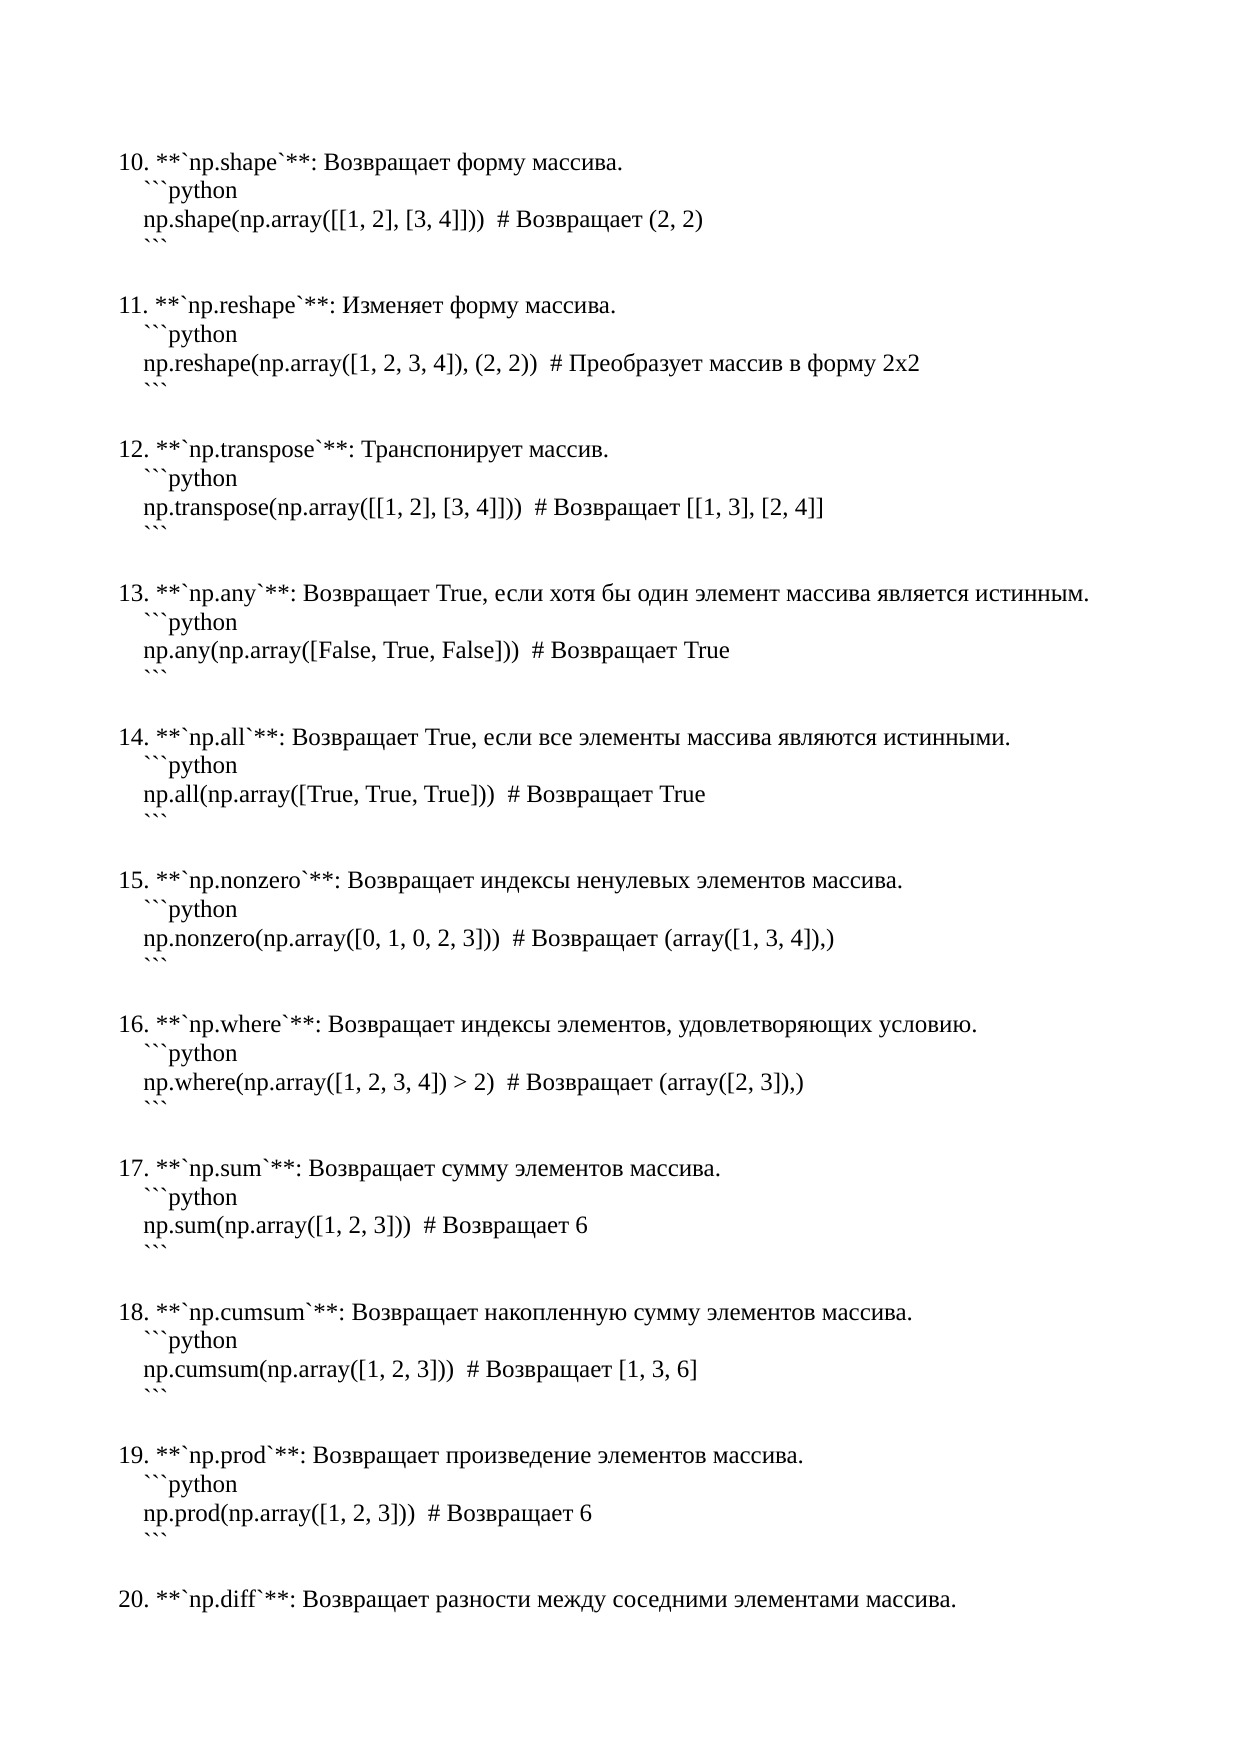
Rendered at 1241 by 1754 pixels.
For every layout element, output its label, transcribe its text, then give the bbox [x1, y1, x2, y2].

text ```python [118, 176, 1122, 204]
text ``` [118, 1096, 1122, 1124]
text ``` [118, 233, 1122, 262]
text np.transpose(np.array([[1, 2], [3, 4]])) # Возвращает [[1, 3], [2, 4]] [118, 492, 1122, 521]
text ```python [118, 1326, 1122, 1354]
text 11. **`np.reshape`**: Изменяет форму массива. [118, 291, 1122, 319]
text np.reshape(np.array([1, 2, 3, 4]), (2, 2)) # Преобразует массив в форму 2x2 [118, 348, 1122, 377]
text np.all(np.array([True, True, True])) # Возвращает True [118, 779, 1122, 808]
text ``` [118, 1383, 1122, 1412]
text 12. **`np.transpose`**: Транспонирует массив. [118, 434, 1122, 463]
text ``` [118, 377, 1122, 406]
text 16. **`np.where`**: Возвращает индексы элементов, удовлетворяющих условию. [118, 1009, 1122, 1038]
text np.prod(np.array([1, 2, 3])) # Возвращает 6 [118, 1498, 1122, 1527]
text ```python [118, 463, 1122, 492]
text ```python [118, 319, 1122, 348]
text np.shape(np.array([[1, 2], [3, 4]])) # Возвращает (2, 2) [118, 204, 1122, 233]
text ```python [118, 607, 1122, 636]
text ``` [118, 521, 1122, 549]
text 20. **`np.diff`**: Возвращает разности между соседними элементами массива. [118, 1584, 1122, 1613]
text ``` [118, 1527, 1122, 1556]
text np.where(np.array([1, 2, 3, 4]) > 2) # Возвращает (array([2, 3]),) [118, 1067, 1122, 1096]
text ```python [118, 1469, 1122, 1498]
text np.any(np.array([False, True, False])) # Возвращает True [118, 636, 1122, 664]
text np.cumsum(np.array([1, 2, 3])) # Возвращает [1, 3, 6] [118, 1354, 1122, 1383]
text 10. **`np.shape`**: Возвращает форму массива. [118, 147, 1122, 176]
text np.sum(np.array([1, 2, 3])) # Возвращает 6 [118, 1211, 1122, 1239]
text 17. **`np.sum`**: Возвращает сумму элементов массива. [118, 1153, 1122, 1182]
text 19. **`np.prod`**: Возвращает произведение элементов массива. [118, 1441, 1122, 1469]
text 15. **`np.nonzero`**: Возвращает индексы ненулевых элементов массива. [118, 866, 1122, 894]
text ```python [118, 751, 1122, 779]
text ```python [118, 894, 1122, 923]
text 14. **`np.all`**: Возвращает True, если все элементы массива являются истинными. [118, 722, 1122, 751]
text 13. **`np.any`**: Возвращает True, если хотя бы один элемент массива является истинным. [118, 578, 1122, 607]
text ```python [118, 1038, 1122, 1067]
text ``` [118, 952, 1122, 981]
text 18. **`np.cumsum`**: Возвращает накопленную сумму элементов массива. [118, 1297, 1122, 1326]
text ``` [118, 1239, 1122, 1268]
text ``` [118, 808, 1122, 837]
text np.nonzero(np.array([0, 1, 0, 2, 3])) # Возвращает (array([1, 3, 4]),) [118, 923, 1122, 952]
text ``` [118, 664, 1122, 693]
text ```python [118, 1182, 1122, 1211]
